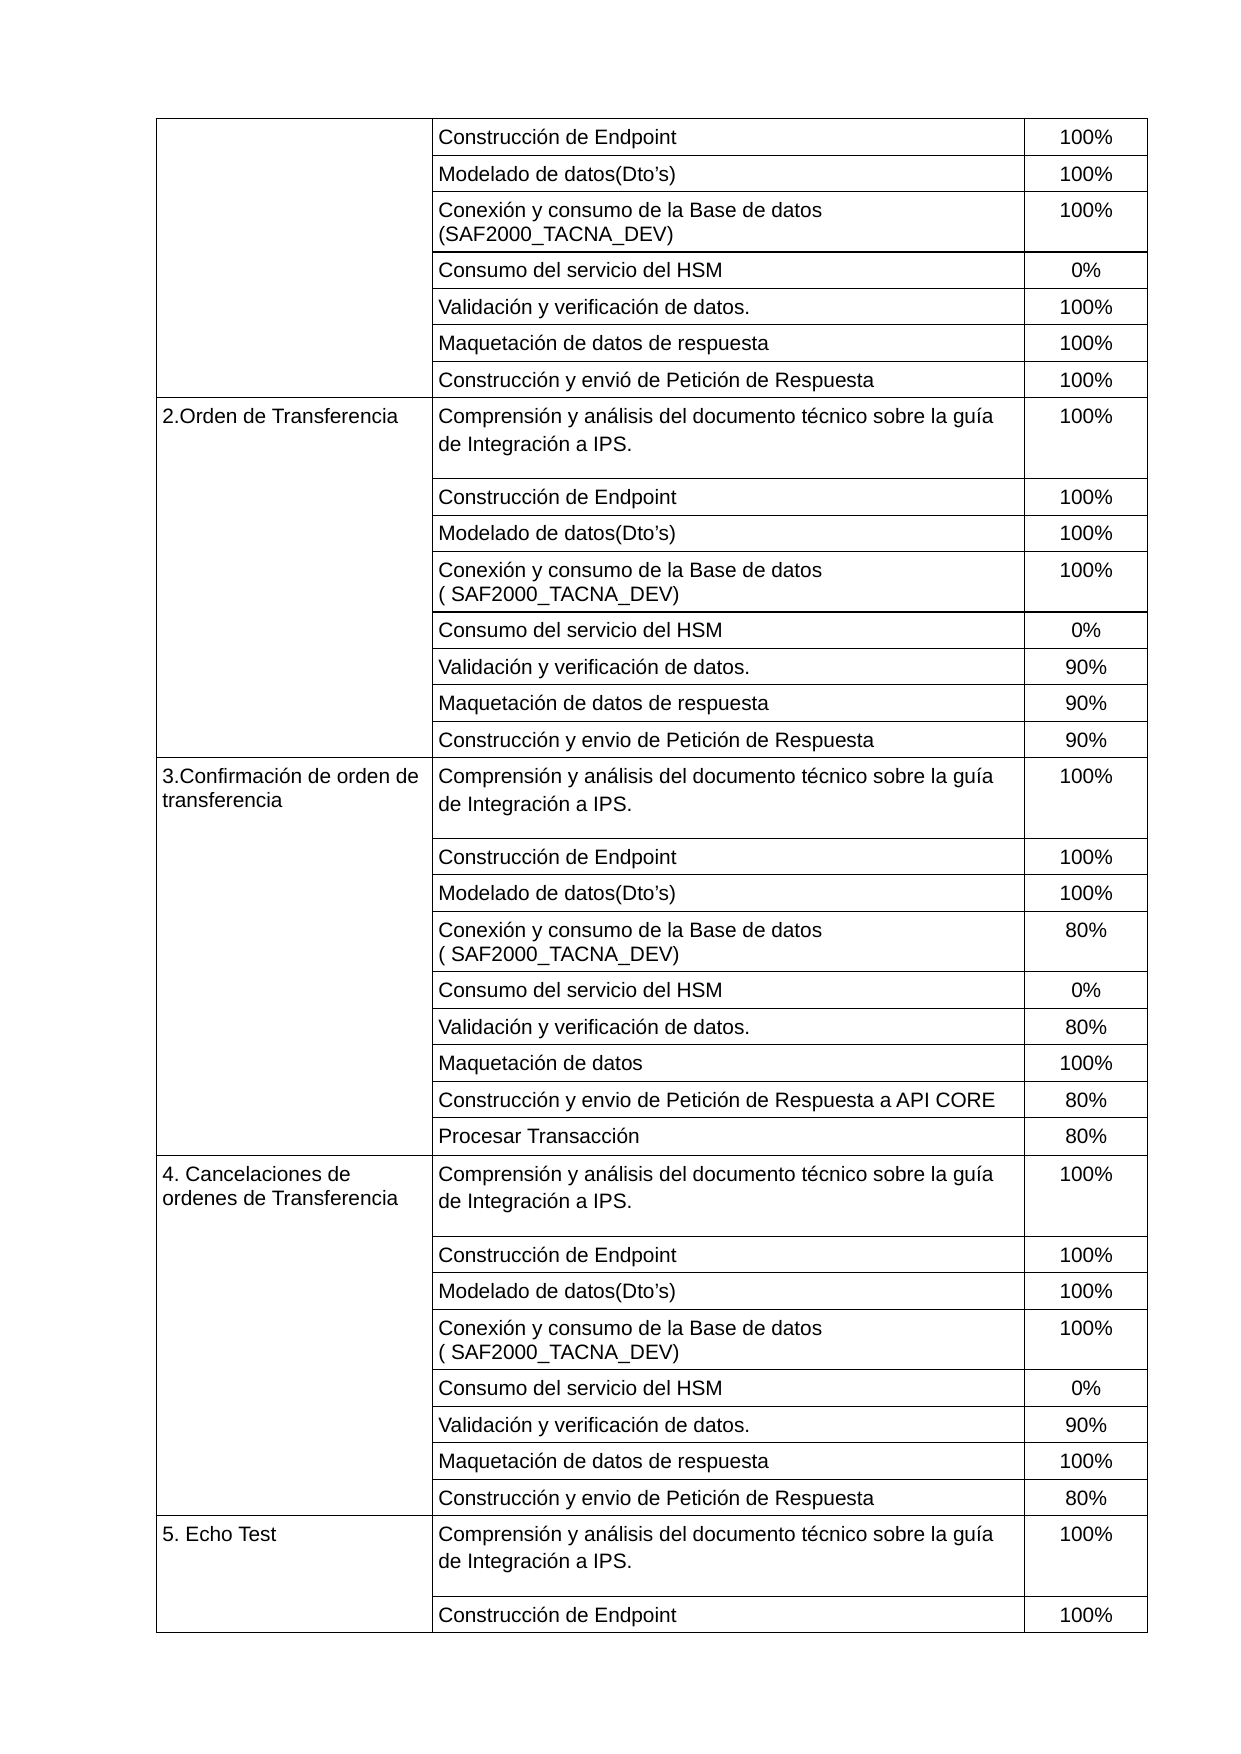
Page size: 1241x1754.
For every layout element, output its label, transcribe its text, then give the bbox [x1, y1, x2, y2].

table_cell 100% [1025, 289, 1147, 324]
table_cell Conexión y consumo de la Base de datos (SAF2000_TACNA_DEV) [433, 192, 1024, 251]
table_cell 100% [1025, 479, 1147, 514]
table_cell Comprensión y análisis del documento técnico sobre la guía de Integración a IPS. [433, 1516, 1024, 1596]
table_cell Maquetación de datos [433, 1045, 1024, 1081]
table_cell Consumo del servicio del HSM [433, 972, 1024, 1008]
table_cell 100% [1025, 839, 1147, 874]
table_cell 100% [1025, 552, 1147, 611]
table_cell 100% [1025, 516, 1147, 551]
table_cell Construcción de Endpoint [433, 119, 1024, 154]
table_cell 90% [1025, 722, 1147, 757]
table_cell 0% [1025, 613, 1147, 648]
table_cell 100% [1025, 1237, 1147, 1272]
table_cell 100% [1025, 1597, 1147, 1632]
table_cell Maquetación de datos de respuesta [433, 1443, 1024, 1478]
table_cell 90% [1025, 685, 1147, 721]
table_cell Conexión y consumo de la Base de datos ( SAF2000_TACNA_DEV) [433, 552, 1024, 611]
table_cell Comprensión y análisis del documento técnico sobre la guía de Integración a IPS. [433, 398, 1024, 478]
table_cell 0% [1025, 1370, 1147, 1406]
table_cell Comprensión y análisis del documento técnico sobre la guía de Integración a IPS. [433, 1156, 1024, 1236]
table_cell 80% [1025, 1009, 1147, 1044]
table_cell 100% [1025, 156, 1147, 191]
table_cell 100% [1025, 1516, 1147, 1596]
table_cell Modelado de datos(Dto’s) [433, 156, 1024, 191]
table_cell 100% [1025, 758, 1147, 838]
table_cell Construcción de Endpoint [433, 1237, 1024, 1272]
table_cell Construcción de Endpoint [433, 479, 1024, 514]
table_cell Consumo del servicio del HSM [433, 1370, 1024, 1406]
table_cell Construcción y envió de Petición de Respuesta [433, 362, 1024, 397]
table_cell 100% [1025, 398, 1147, 478]
table_cell 100% [1025, 362, 1147, 397]
table_cell 3.Confirmación de orden de transferencia [157, 758, 432, 1155]
table_cell Construcción de Endpoint [433, 839, 1024, 874]
table_cell Procesar Transacción [433, 1118, 1024, 1155]
table_cell Modelado de datos(Dto’s) [433, 875, 1024, 911]
table_cell Comprensión y análisis del documento técnico sobre la guía de Integración a IPS. [433, 758, 1024, 838]
table_cell 80% [1025, 1118, 1147, 1155]
table_cell Construcción de Endpoint [433, 1597, 1024, 1632]
table_cell 5. Echo Test [157, 1516, 432, 1632]
table_cell 100% [1025, 1045, 1147, 1081]
table_cell Modelado de datos(Dto’s) [433, 1273, 1024, 1309]
table_cell Consumo del servicio del HSM [433, 253, 1024, 288]
table_cell Construcción y envio de Petición de Respuesta a API CORE [433, 1082, 1024, 1117]
table_cell Consumo del servicio del HSM [433, 613, 1024, 648]
table_cell Construcción y envio de Petición de Respuesta [433, 1480, 1024, 1515]
table_cell 2.Orden de Transferencia [157, 398, 432, 757]
table_cell 80% [1025, 912, 1147, 971]
table_cell 100% [1025, 325, 1147, 361]
table_cell Construcción y envio de Petición de Respuesta [433, 722, 1024, 757]
table_cell 90% [1025, 1407, 1147, 1442]
table_cell Maquetación de datos de respuesta [433, 325, 1024, 361]
table_cell Modelado de datos(Dto’s) [433, 516, 1024, 551]
table_cell [157, 119, 432, 397]
table_cell 100% [1025, 1273, 1147, 1309]
table_cell 100% [1025, 1156, 1147, 1236]
table_cell Conexión y consumo de la Base de datos ( SAF2000_TACNA_DEV) [433, 912, 1024, 971]
table_cell 100% [1025, 192, 1147, 251]
table_cell 80% [1025, 1480, 1147, 1515]
table_cell 100% [1025, 875, 1147, 911]
table_cell Maquetación de datos de respuesta [433, 685, 1024, 721]
table_cell 0% [1025, 253, 1147, 288]
table_cell Validación y verificación de datos. [433, 649, 1024, 684]
table_cell 4. Cancelaciones de ordenes de Transferencia [157, 1156, 432, 1515]
table_cell 0% [1025, 972, 1147, 1008]
table_cell 100% [1025, 1310, 1147, 1369]
table_cell Validación y verificación de datos. [433, 289, 1024, 324]
table_cell 100% [1025, 1443, 1147, 1478]
table_cell 100% [1025, 119, 1147, 154]
table_cell Validación y verificación de datos. [433, 1407, 1024, 1442]
table_cell Validación y verificación de datos. [433, 1009, 1024, 1044]
table_cell 80% [1025, 1082, 1147, 1117]
table_cell Conexión y consumo de la Base de datos ( SAF2000_TACNA_DEV) [433, 1310, 1024, 1369]
table_cell 90% [1025, 649, 1147, 684]
